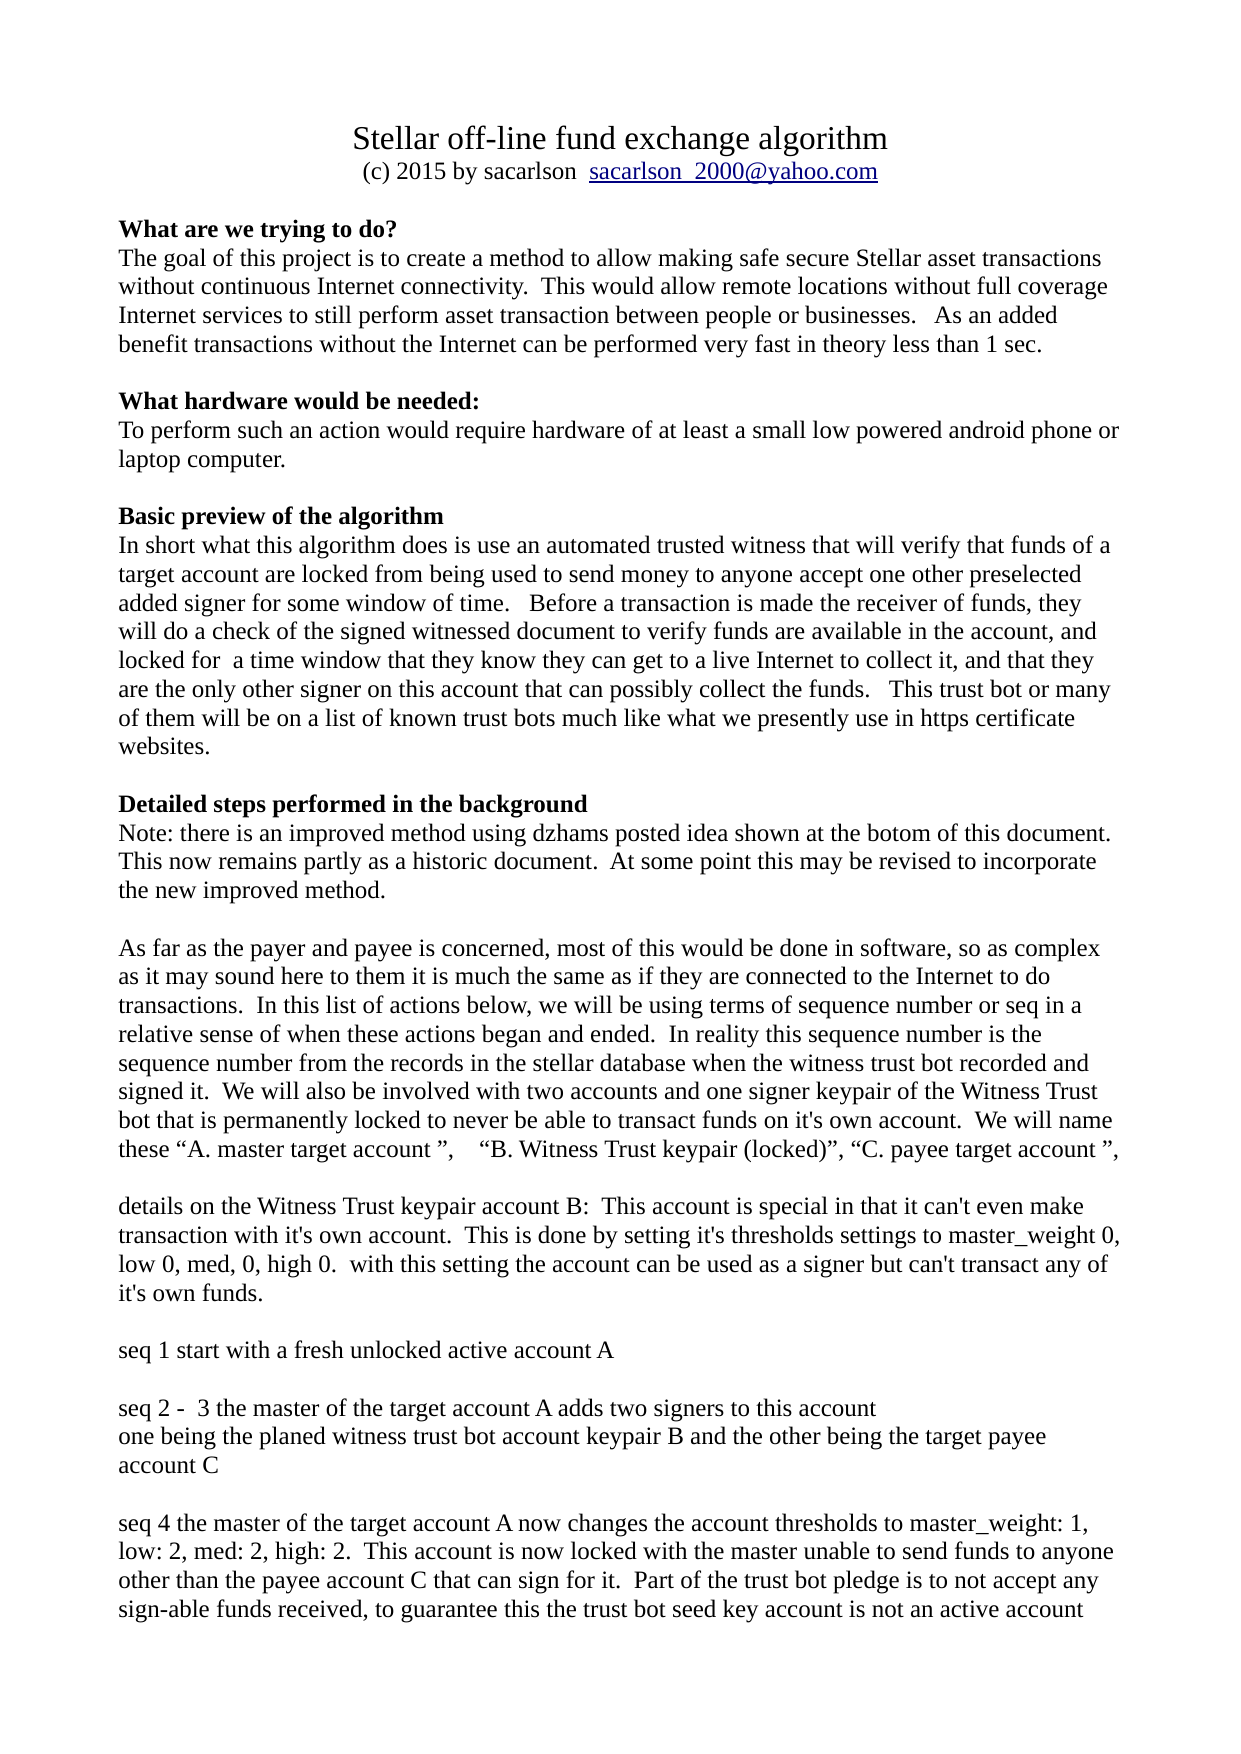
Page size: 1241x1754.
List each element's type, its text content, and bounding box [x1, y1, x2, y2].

text seq 2 - 3 the master of the target account A adds two signers to this account [118, 1393, 1122, 1421]
text What hardware would be needed: [118, 386, 1122, 415]
text Detailed steps performed in the background [118, 789, 1122, 818]
text To perform such an action would require hardware of at least a small low powered android phone or laptop computer. [118, 415, 1122, 473]
text In short what this algorithm does is use an automated trusted witness that will verify that funds of a target account are locked from being used to send money to anyone accept one other preselected added signer for some window of time. Before a transaction is made the receiver of funds, they will do a check of the signed witnessed document to verify funds are available in the account, and locked for a time window that they know they can get to a live Internet to collect it, and that they are the only other signer on this account that can possibly collect the funds. This trust bot or many of them will be on a list of known trust bots much like what we presently use in https certificate websites. [118, 530, 1122, 760]
text seq 4 the master of the target account A now changes the account thresholds to master_weight: 1, low: 2, med: 2, high: 2. This account is now locked with the master unable to send funds to anyone other than the payee account C that can sign for it. Part of the trust bot pledge is to not accept any sign-able funds received, to guarantee this the trust bot seed key account is not an active account [118, 1508, 1122, 1623]
text Stellar off-line fund exchange algorithm [118, 118, 1122, 156]
text (c) 2015 by sacarlson sacarlson_2000@yahoo.com [118, 156, 1122, 185]
text What are we trying to do? [118, 214, 1122, 243]
text The goal of this project is to create a method to allow making safe secure Stellar asset transactions without continuous Internet connectivity. This would allow remote locations without full coverage Internet services to still perform asset transaction between people or businesses. As an added benefit transactions without the Internet can be performed very fast in theory less than 1 sec. [118, 243, 1122, 358]
text Note: there is an improved method using dzhams posted idea shown at the botom of this document. This now remains partly as a historic document. At some point this may be revised to incorporate the new improved method. [118, 818, 1122, 904]
text one being the planed witness trust bot account keypair B and the other being the target payee account C [118, 1421, 1122, 1479]
text Basic preview of the algorithm [118, 501, 1122, 530]
text As far as the payer and payee is concerned, most of this would be done in software, so as complex as it may sound here to them it is much the same as if they are connected to the Internet to do transactions. In this list of actions below, we will be using terms of sequence number or seq in a relative sense of when these actions began and ended. In reality this sequence number is the sequence number from the records in the stellar database when the witness trust bot recorded and signed it. We will also be involved with two accounts and one signer keypair of the Witness Trust bot that is permanently locked to never be able to transact funds on it's own account. We will name these “A. master target account ”, “B. Witness Trust keypair (locked)”, “C. payee target account ”, [118, 933, 1122, 1163]
text seq 1 start with a fresh unlocked active account A [118, 1335, 1122, 1364]
text details on the Witness Trust keypair account B: This account is special in that it can't even make transaction with it's own account. This is done by setting it's thresholds settings to master_weight 0, low 0, med, 0, high 0. with this setting the account can be used as a signer but can't transact any of it's own funds. [118, 1191, 1122, 1306]
